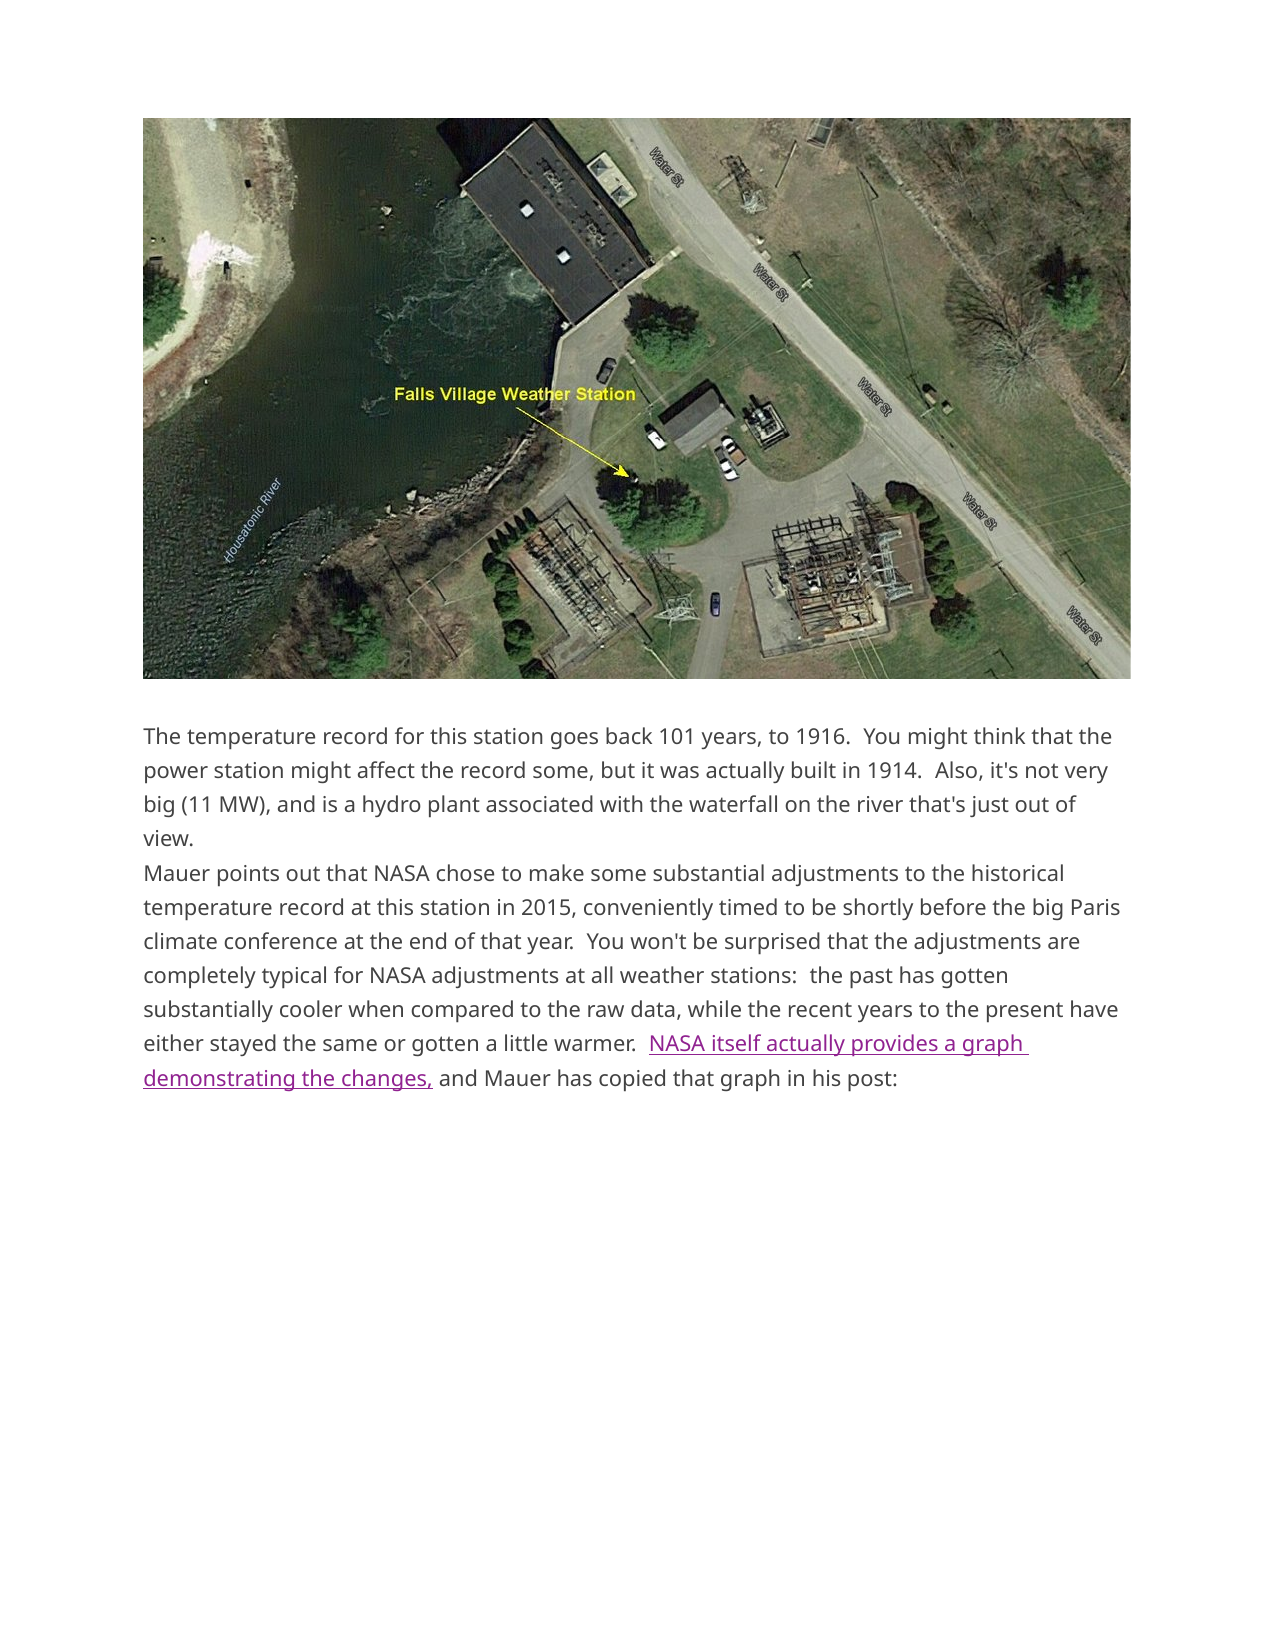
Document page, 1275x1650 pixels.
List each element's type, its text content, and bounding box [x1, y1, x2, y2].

picture [143, 118, 1131, 679]
text The temperature record for this station goes back 101 years, to 1916. You might think that the power station might affect the record some, but it was actually built in 1914. Also, it's not very big (11 MW), and is a hydro plant associated with the waterfall on the river that's just out of view. [143, 721, 1132, 853]
text Mauer points out that NASA chose to make some substantial adjustments to the historical temperature record at this station in 2015, conveniently timed to be shortly before the big Paris climate conference at the end of that year. You won't be surprised that the adjustments are completely typical for NASA adjustments at all weather stations: the past has gotten substantially cooler when compared to the raw data, while the recent years to the present have either stayed the same or gotten a little warmer. NASA itself actually provides a graph demonstrating the changes, and Mauer has copied that graph in his post: [143, 857, 1132, 1092]
